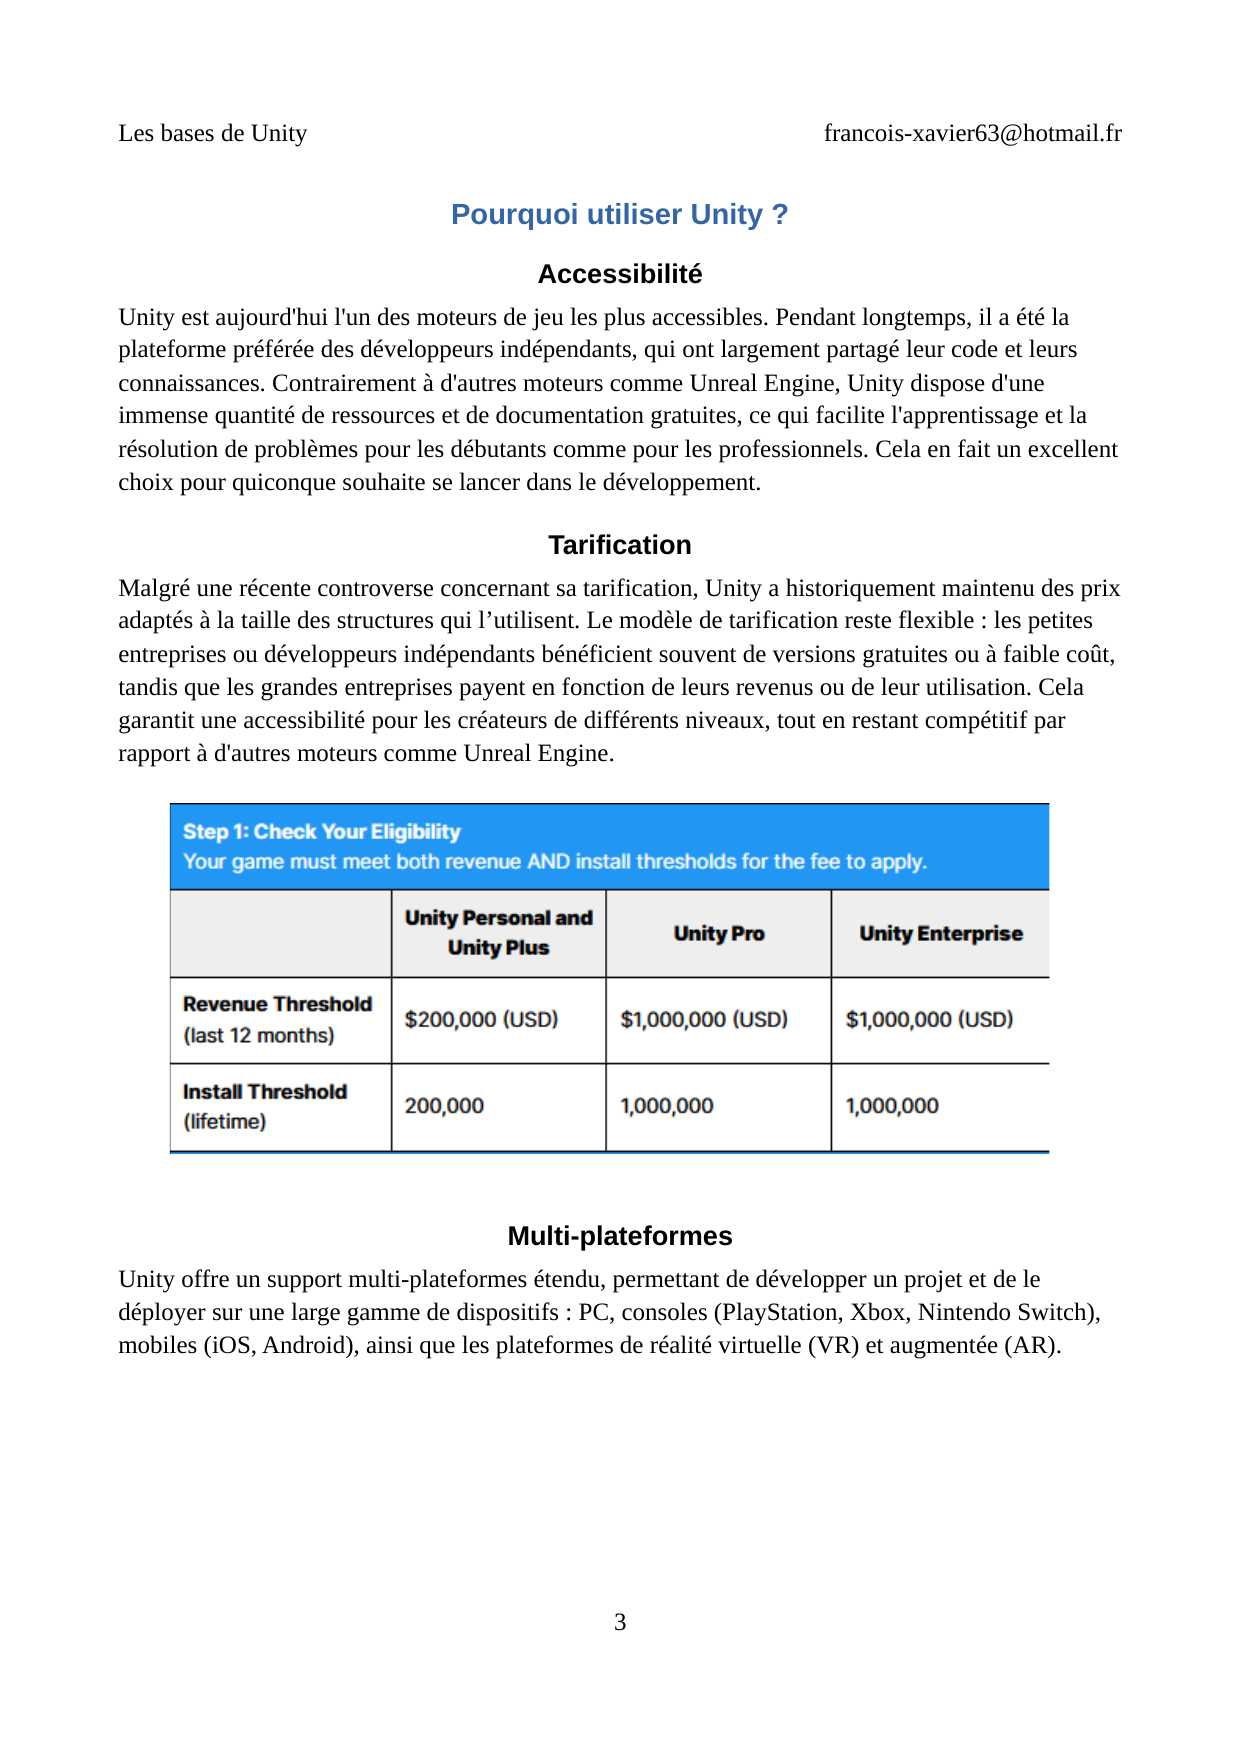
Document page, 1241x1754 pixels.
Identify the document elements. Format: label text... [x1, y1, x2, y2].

subtitle Multi-plateformes [118, 1220, 1122, 1251]
text Unity est aujourd'hui l'un des moteurs de jeu les plus accessibles. Pendant longtemps, il a été la plateforme préférée des développeurs indépendants, qui ont largement partagé leur code et leurs connaissances. Contrairement à d'autres moteurs comme Unreal Engine, Unity dispose d'une immense quantité de ressources et de documentation gratuites, ce qui facilite l'apprentissage et la résolution de problèmes pour les débutants comme pour les professionnels. Cela en fait un excellent choix pour quiconque souhaite se lancer dans le développement. [118, 302, 1122, 495]
subtitle Tarification [118, 529, 1122, 560]
text Unity offre un support multi-plateformes étendu, permettant de développer un projet et de le déployer sur une large gamme de dispositifs : PC, consoles (PlayStation, Xbox, Nintendo Switch), mobiles (iOS, Android), ainsi que les plateformes de réalité virtuelle (VR) et augmentée (AR). [118, 1264, 1122, 1358]
subtitle Accessibilité [118, 258, 1122, 289]
subtitle Pourquoi utiliser Unity ? [118, 197, 1122, 231]
picture [169, 803, 1050, 1154]
text Malgré une récente controverse concernant sa tarification, Unity a historiquement maintenu des prix adaptés à la taille des structures qui l’utilisent. Le modèle de tarification reste flexible : les petites entreprises ou développeurs indépendants bénéficient souvent de versions gratuites ou à faible coût, tandis que les grandes entreprises payent en fonction de leurs revenus ou de leur utilisation. Cela garantit une accessibilité pour les créateurs de différents niveaux, tout en restant compétitif par rapport à d'autres moteurs comme Unreal Engine. [118, 573, 1122, 766]
